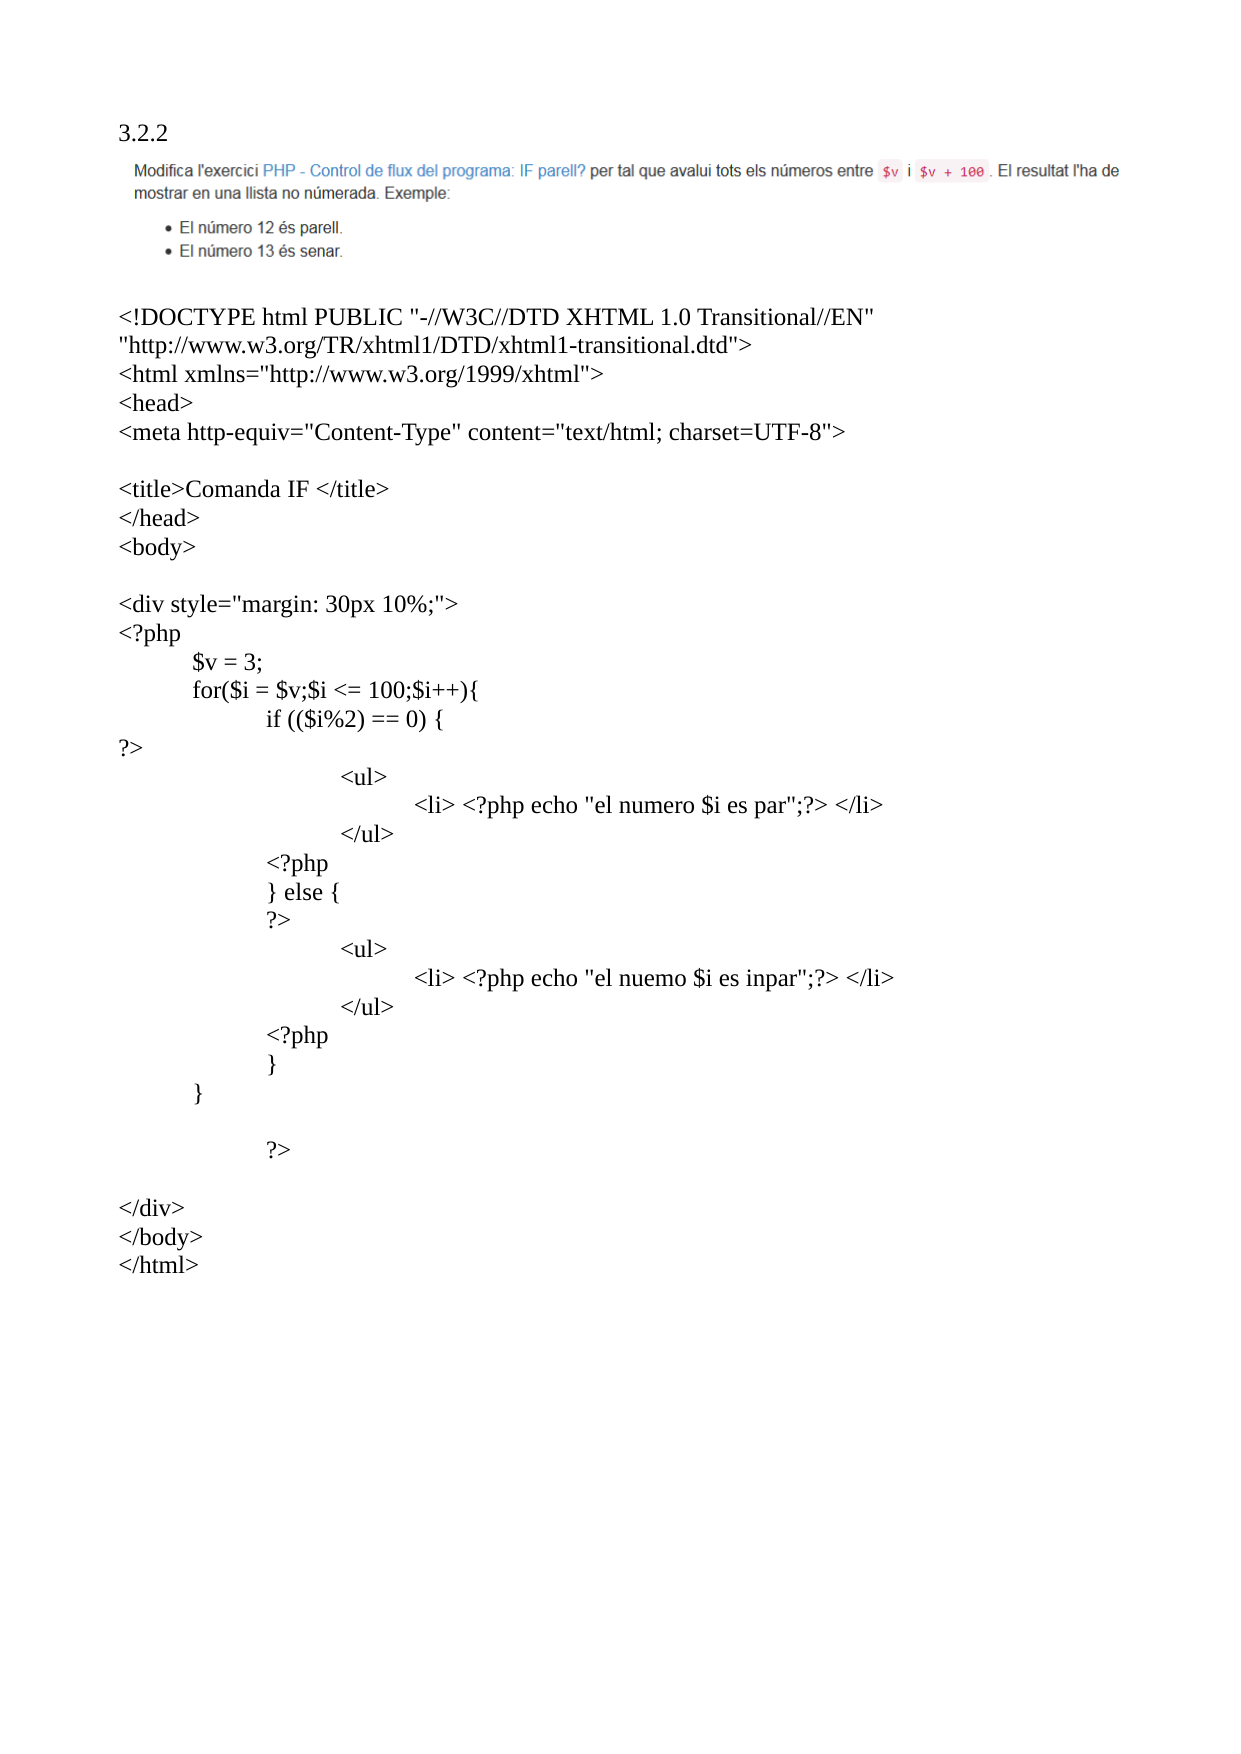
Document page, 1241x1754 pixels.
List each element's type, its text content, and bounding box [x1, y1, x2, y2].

text <ul> [118, 762, 1122, 791]
text ?> [118, 1136, 1122, 1164]
text </head> [118, 503, 1122, 532]
text </ul> [118, 992, 1122, 1021]
text } [118, 1049, 1122, 1078]
text } else { [118, 877, 1122, 906]
text </body> [118, 1222, 1122, 1251]
text <ul> [118, 934, 1122, 963]
text <?php [118, 848, 1122, 877]
text <li> <?php echo "el nuemo $i es inpar";?> </li> [118, 963, 1122, 992]
text <meta http-equiv="Content-Type" content="text/html; charset=UTF-8"> [118, 417, 1122, 446]
text ?> [118, 906, 1122, 934]
text </html> [118, 1251, 1122, 1279]
text <div style="margin: 30px 10%;"> [118, 589, 1122, 618]
text </ul> [118, 819, 1122, 848]
text <title>Comanda IF </title> [118, 474, 1122, 503]
text $v = 3; [118, 647, 1122, 676]
text <body> [118, 532, 1122, 561]
text for($i = $v;$i <= 100;$i++){ [118, 676, 1122, 704]
text if (($i%2) == 0) { [118, 704, 1122, 733]
text } [118, 1078, 1122, 1107]
text <?php [118, 618, 1122, 647]
picture [128, 154, 1133, 274]
text <li> <?php echo "el numero $i es par";?> </li> [118, 791, 1122, 819]
text 3.2.2 [118, 118, 1122, 147]
text <html xmlns="http://www.w3.org/1999/xhtml"> [118, 359, 1122, 388]
text </div> [118, 1193, 1122, 1222]
text <?php [118, 1021, 1122, 1049]
text <head> [118, 388, 1122, 417]
text ?> [118, 733, 1122, 762]
text <!DOCTYPE html PUBLIC "-//W3C//DTD XHTML 1.0 Transitional//EN" "http://www.w3.org/TR/xhtml1/DTD/xhtml1-transitional.dtd"> [118, 302, 1122, 359]
